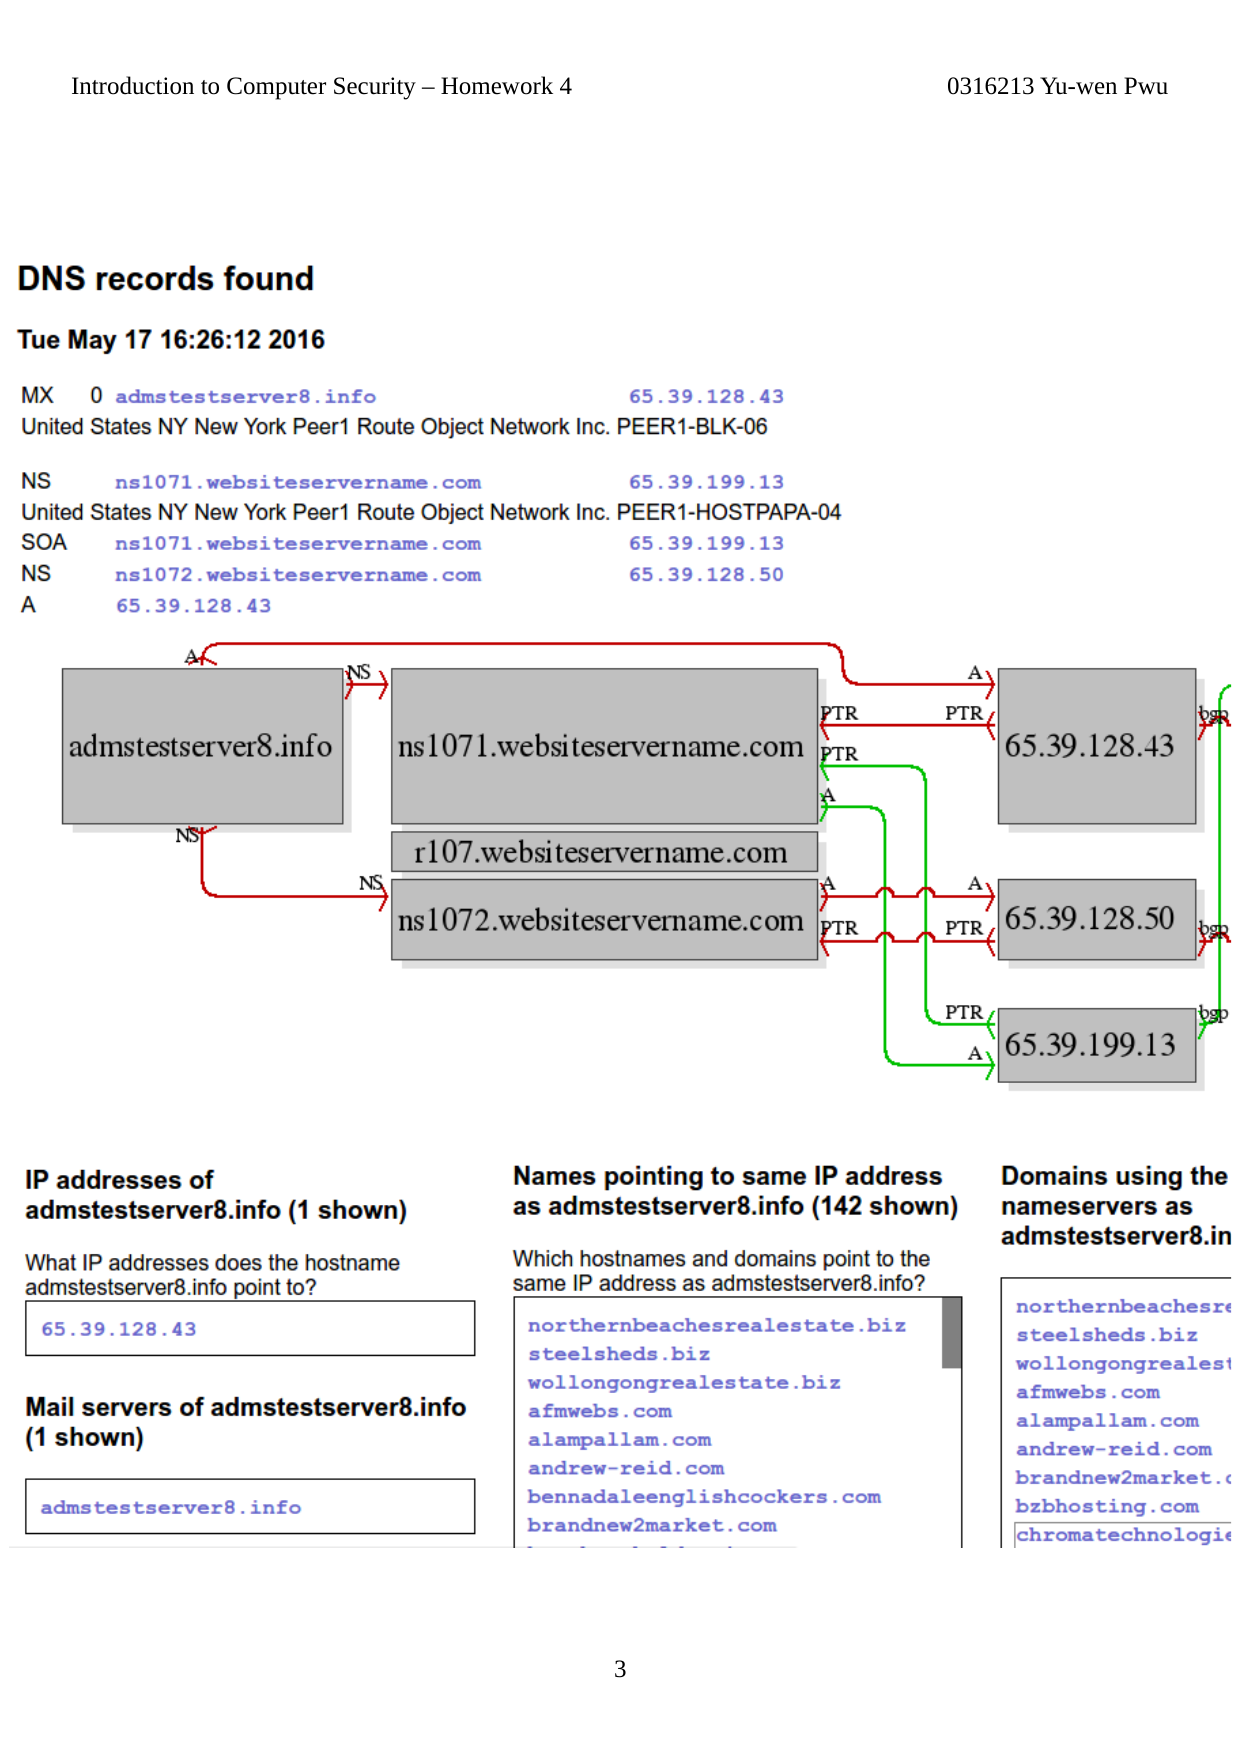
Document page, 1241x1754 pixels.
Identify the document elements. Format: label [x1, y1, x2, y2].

picture [9, 259, 1232, 1548]
